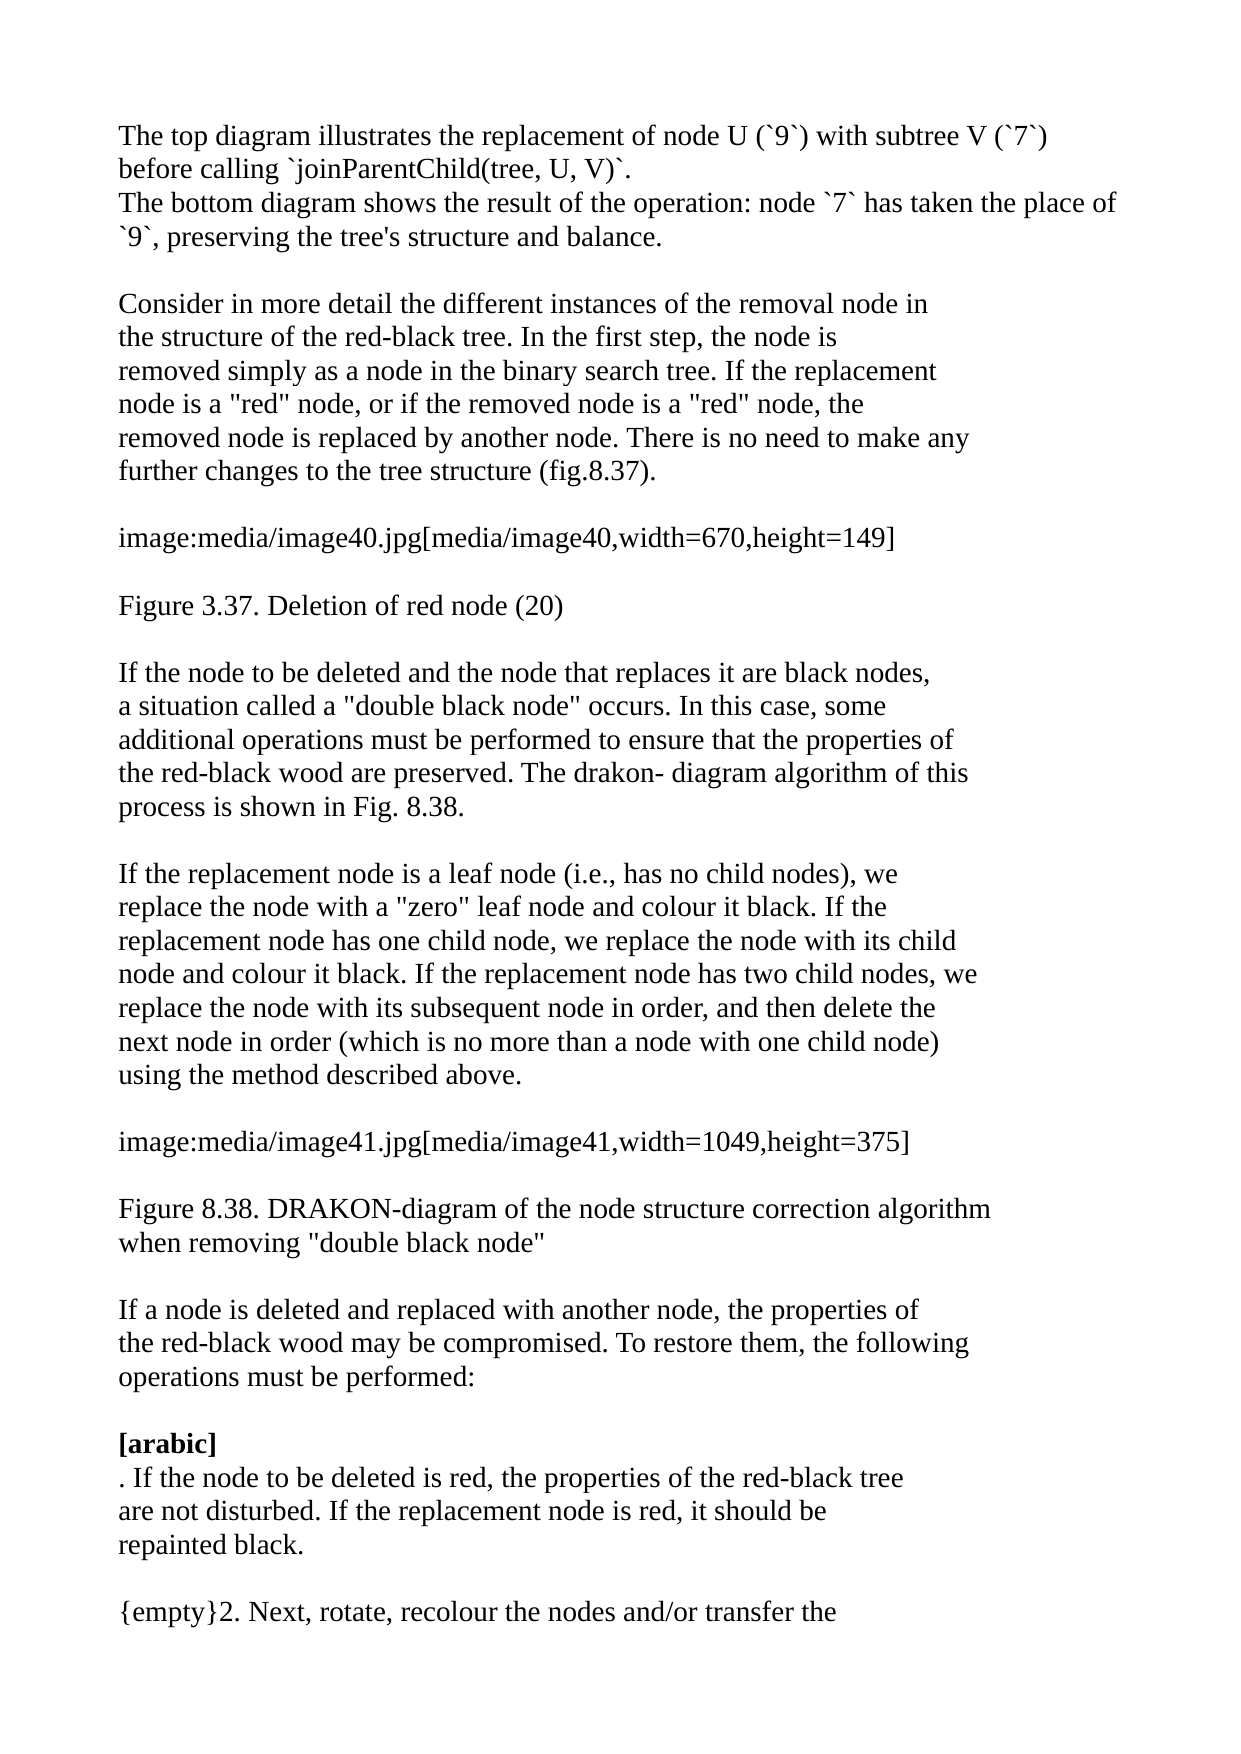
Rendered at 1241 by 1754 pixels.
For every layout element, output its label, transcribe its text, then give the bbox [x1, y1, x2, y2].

text using the method described above. [118, 1057, 1122, 1091]
text replace the node with its subsequent node in order, and then delete the [118, 990, 1122, 1024]
text removed node is replaced by another node. There is no need to make any [118, 420, 1122, 453]
text node is a "red" node, or if the removed node is a "red" node, the [118, 386, 1122, 420]
text repainted black. [118, 1527, 1122, 1560]
text replacement node has one child node, we replace the node with its child [118, 923, 1122, 957]
text [arabic] [118, 1426, 1122, 1460]
text the red-black wood may be compromised. To restore them, the following [118, 1326, 1122, 1359]
text Figure 8.38. DRAKON-diagram of the node structure correction algorithm [118, 1191, 1122, 1225]
text a situation called a "double black node" occurs. In this case, some [118, 688, 1122, 722]
text Consider in more detail the different instances of the removal node in [118, 286, 1122, 319]
text node and colour it black. If the replacement node has two child nodes, we [118, 957, 1122, 990]
text The bottom diagram shows the result of the operation: node `7` has taken the place of `9`, preserving the tree's structure and balance. [118, 185, 1122, 252]
text replace the node with a "zero" leaf node and colour it black. If the [118, 889, 1122, 923]
text the structure of the red-black tree. In the first step, the node is [118, 319, 1122, 353]
text If a node is deleted and replaced with another node, the properties of [118, 1292, 1122, 1326]
text image:media/image41.jpg[media/image41,width=1049,height=375] [118, 1124, 1122, 1158]
text If the node to be deleted and the node that replaces it are black nodes, [118, 655, 1122, 688]
text . If the node to be deleted is red, the properties of the red-black tree [118, 1460, 1122, 1493]
text further changes to the tree structure (fig.8.37). [118, 453, 1122, 487]
text image:media/image40.jpg[media/image40,width=670,height=149] [118, 521, 1122, 554]
text the red-black wood are preserved. The drakon- diagram algorithm of this [118, 755, 1122, 789]
text Figure 3.37. Deletion of red node (20) [118, 588, 1122, 621]
text additional operations must be performed to ensure that the properties of [118, 722, 1122, 755]
text next node in order (which is no more than a node with one child node) [118, 1024, 1122, 1057]
text when removing "double black node" [118, 1225, 1122, 1258]
text process is shown in Fig. 8.38. [118, 789, 1122, 822]
text operations must be performed: [118, 1359, 1122, 1393]
text {empty}2. Next, rotate, recolour the nodes and/or transfer the [118, 1594, 1122, 1627]
text If the replacement node is a leaf node (i.e., has no child nodes), we [118, 856, 1122, 889]
text are not disturbed. If the replacement node is red, it should be [118, 1493, 1122, 1527]
text removed simply as a node in the binary search tree. If the replacement [118, 353, 1122, 386]
text The top diagram illustrates the replacement of node U (`9`) with subtree V (`7`) before calling `joinParentChild(tree, U, V)`. [118, 118, 1122, 185]
